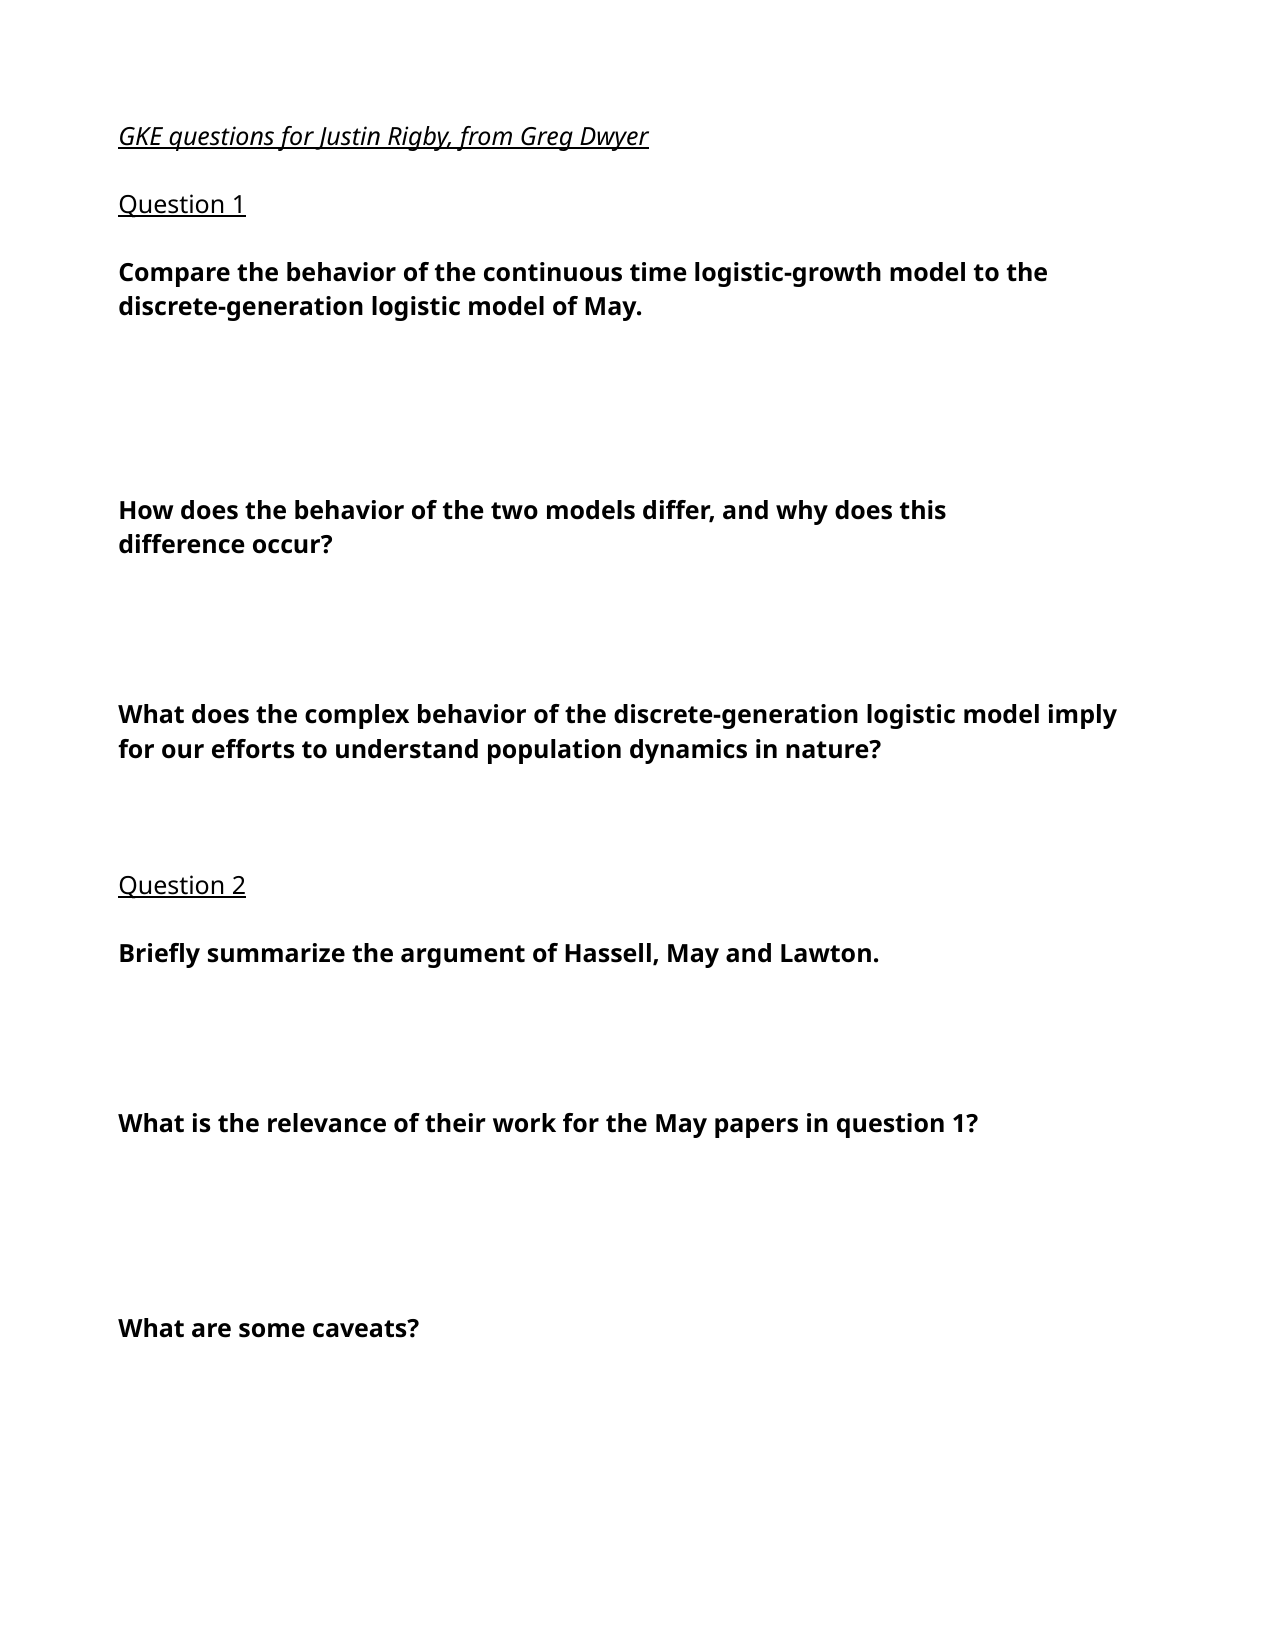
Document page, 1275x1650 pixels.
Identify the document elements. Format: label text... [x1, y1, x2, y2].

text What is the relevance of their work for the May papers in question 1? [118, 1106, 1157, 1140]
text difference occur? [118, 527, 1157, 561]
text How does the behavior of the two models differ, and why does this [118, 493, 1157, 527]
text What are some caveats? [118, 1310, 1157, 1344]
text GKE questions for Justin Rigby, from Greg Dwyer [118, 118, 1157, 152]
text Briefly summarize the argument of Hassell, May and Lawton. [118, 936, 1157, 970]
text What does the complex behavior of the discrete-generation logistic model imply for our efforts to understand population dynamics in nature? [118, 697, 1157, 765]
text Question 2 [118, 867, 1157, 902]
text Question 1 [118, 186, 1157, 220]
text Compare the behavior of the continuous time logistic-growth model to the discrete-generation logistic model of May. [118, 254, 1157, 322]
